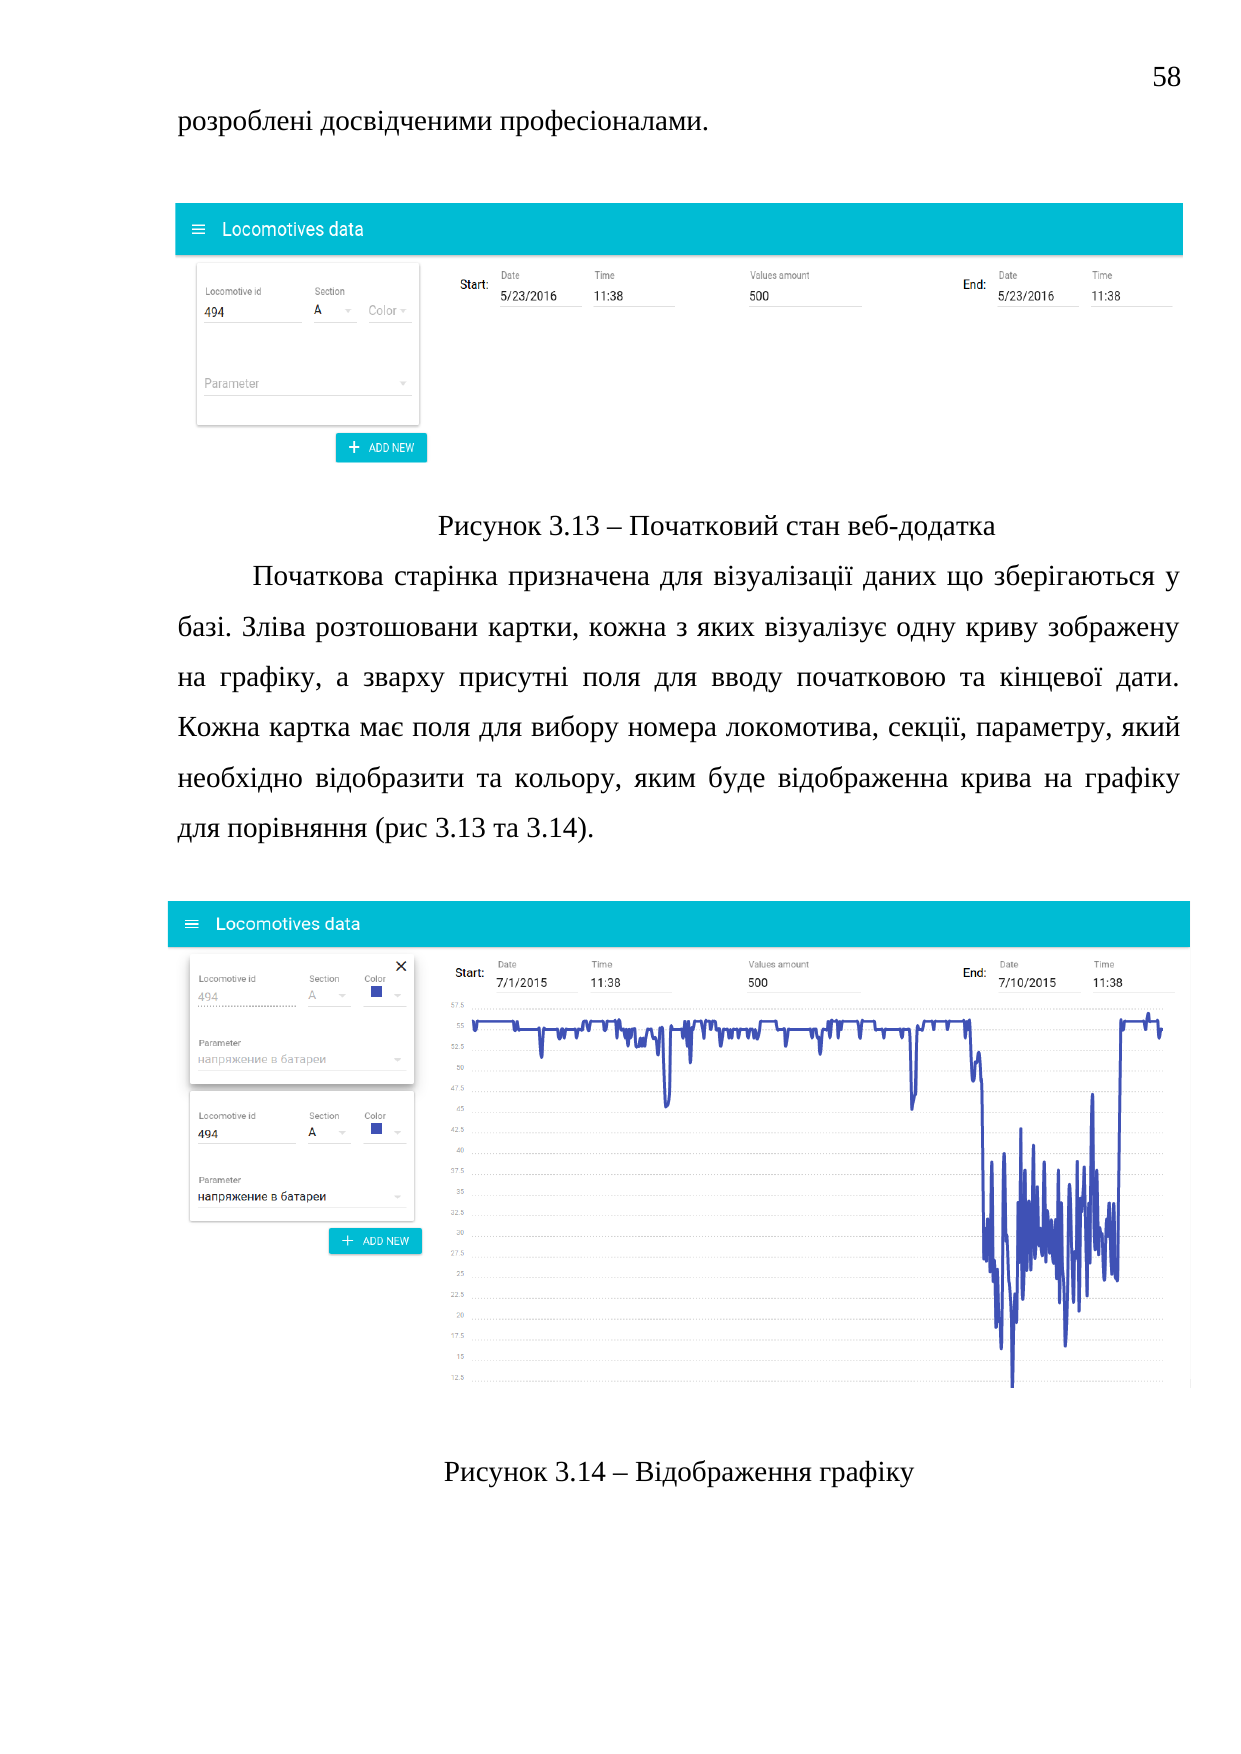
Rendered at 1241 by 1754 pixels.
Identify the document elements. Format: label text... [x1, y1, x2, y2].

text Рисунок 3.13 – Початковий стан веб-додатка [177, 492, 1181, 542]
text розроблені досвідченими професіоналами. [177, 103, 1181, 137]
picture [167, 901, 1191, 1388]
picture [175, 203, 1183, 492]
text Початкова старінка призначена для візуалізації даних що зберігаються у базі. Зліва розтошовани картки, кожна з яких візуалізує одну криву зображену на графіку, а зварху присутні поля для вводу початковою та кінцевої дати. Кожна картка має поля для вибору номера локомотива, секції, параметру, який необхідно відобразити та кольору, яким буде відображенна крива на графіку для порівняння (рис 3.13 та 3.14). [177, 558, 1181, 843]
text Рисунок 3.14 – Відображення графіку [177, 1454, 1181, 1488]
